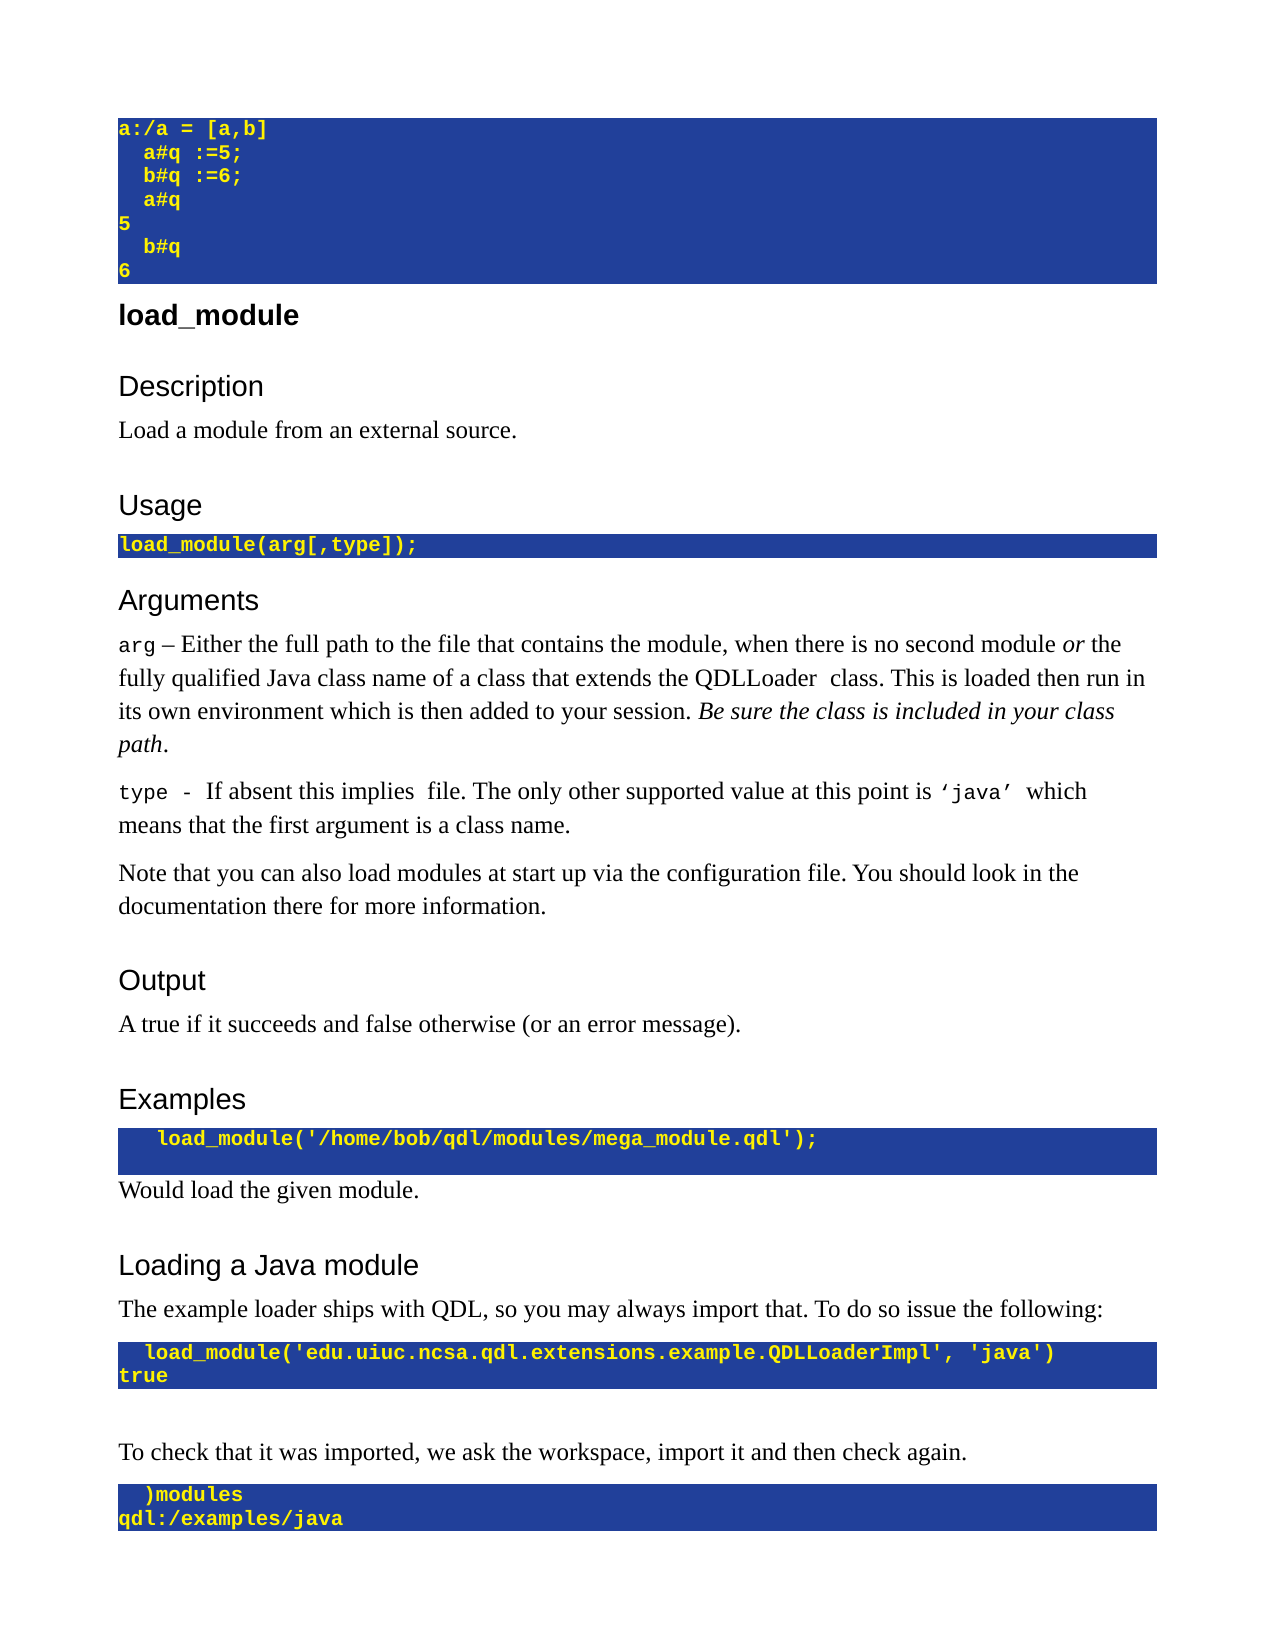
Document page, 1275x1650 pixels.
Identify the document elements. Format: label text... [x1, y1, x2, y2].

text Note that you can also load modules at start up via the configuration file. You should look in the documentation there for more information. [118, 858, 1157, 919]
text 6 [118, 260, 1157, 284]
text load_module('/home/bob/qdl/modules/mega_module.qdl'); [118, 1128, 1157, 1152]
subtitle Description [118, 369, 1157, 403]
text arg – Either the full path to the file that contains the module, when there is no second module or the fully qualified Java class name of a class that extends the QDLLoader class. This is loaded then run in its own environment which is then added to your session. Be sure the class is included in your class path. [118, 629, 1157, 757]
text To check that it was imported, we ask the workspace, import it and then check again. [118, 1437, 1157, 1465]
text a:/a = [a,b] [118, 118, 1157, 142]
text b#q [118, 236, 1157, 260]
subtitle Loading a Java module [118, 1248, 1157, 1282]
text 5 [118, 213, 1157, 236]
text a#q [118, 189, 1157, 213]
subtitle load_module [118, 298, 1157, 332]
text load_module(arg[,type]); [118, 534, 1157, 558]
text A true if it succeeds and false otherwise (or an error message). [118, 1009, 1157, 1038]
text qdl:/examples/java [118, 1508, 1157, 1531]
text Would load the given module. [118, 1175, 1157, 1204]
subtitle Usage [118, 488, 1157, 522]
text Load a module from an external source. [118, 416, 1157, 444]
subtitle Output [118, 963, 1157, 997]
subtitle Arguments [118, 583, 1157, 616]
text type - If absent this implies file. The only other supported value at this point is ‘java’ which means that the first argument is a class name. [118, 776, 1157, 839]
subtitle Examples [118, 1082, 1157, 1116]
text a#q :=5; [118, 142, 1157, 165]
text true [118, 1365, 1157, 1389]
text load_module('edu.uiuc.ncsa.qdl.extensions.example.QDLLoaderImpl', 'java') [118, 1342, 1157, 1365]
text b#q :=6; [118, 165, 1157, 189]
text The example loader ships with QDL, so you may always import that. To do so issue the following: [118, 1294, 1157, 1323]
text )modules [118, 1484, 1157, 1508]
